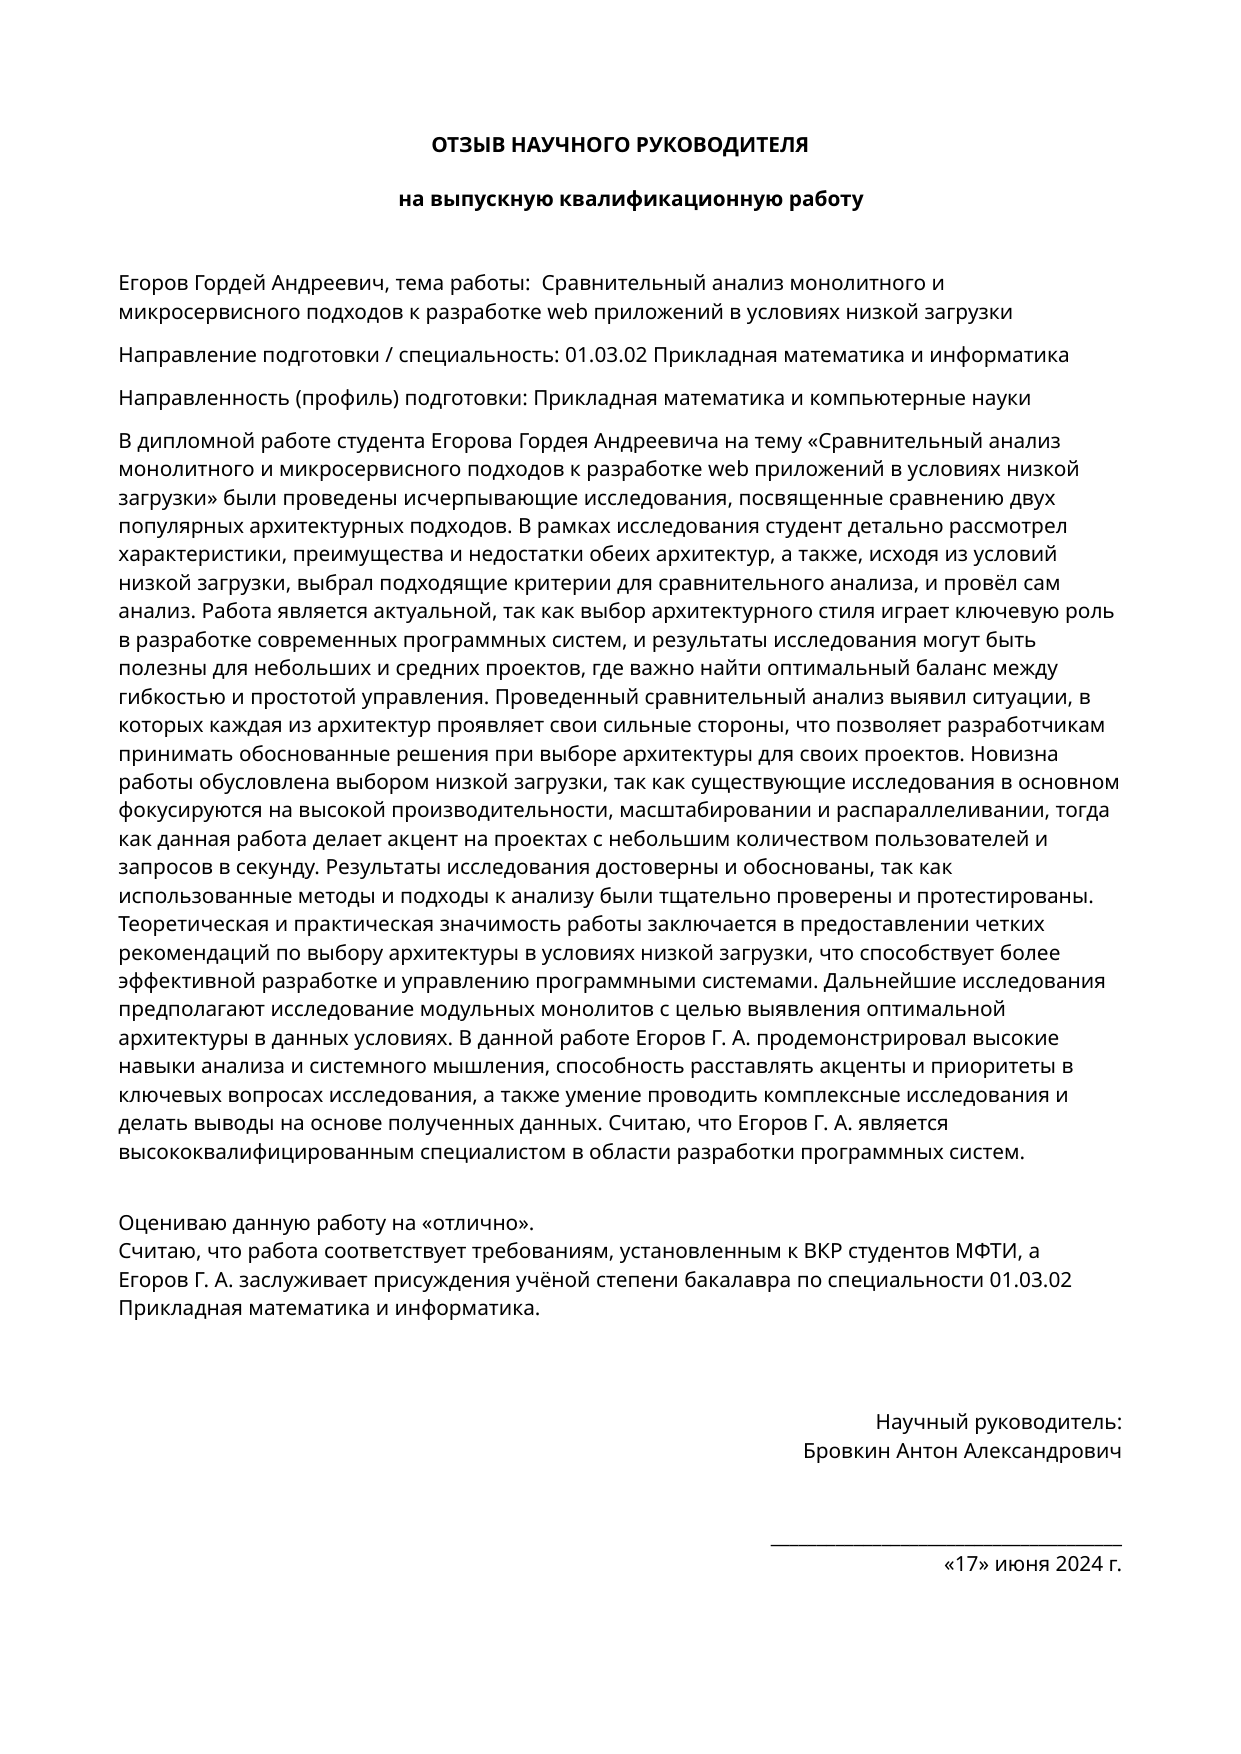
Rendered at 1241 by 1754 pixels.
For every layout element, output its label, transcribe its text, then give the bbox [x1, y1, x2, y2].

text Считаю, что работа соответствует требованиям, установленным к ВКР студентов МФТИ, а [118, 1237, 1122, 1265]
text В дипломной работе студента Егорова Гордея Андреевича на тему «Сравнительный анализ монолитного и микросервисного подходов к разработке web приложений в условиях низкой загрузки» были проведены исчерпывающие исследования, посвященные сравнению двух популярных архитектурных подходов. В рамках исследования студент детально рассмотрел характеристики, преимущества и недостатки обеих архитектур, а также, исходя из условий низкой загрузки, выбрал подходящие критерии для сравнительного анализа, и провёл сам анализ. Работа является актуальной, так как выбор архитектурного стиля играет ключевую роль в разработке современных программных систем, и результаты исследования могут быть полезны для небольших и средних проектов, где важно найти оптимальный баланс между гибкостью и простотой управления. Проведенный сравнительный анализ выявил ситуации, в которых каждая из архитектур проявляет свои сильные стороны, что позволяет разработчикам принимать обоснованные решения при выборе архитектуры для своих проектов. Новизна работы обусловлена выбором низкой загрузки, так как существующие исследования в основном фокусируются на высокой производительности, масштабировании и распараллеливании, тогда как данная работа делает акцент на проектах с небольшим количеством пользователей и запросов в секунду. Результаты исследования достоверны и обоснованы, так как использованные методы и подходы к анализу были тщательно проверены и протестированы. Теоретическая и практическая значимость работы заключается в предоставлении четких рекомендаций по выбору архитектуры в условиях низкой загрузки, что способствует более эффективной разработке и управлению программными системами. Дальнейшие исследования предполагают исследование модульных монолитов с целью выявления оптимальной архитектуры в данных условиях. В данной работе Егоров Г. А. продемонстрировал высокие навыки анализа и системного мышления, способность расставлять акценты и приоритеты в ключевых вопросах исследования, а также умение проводить комплексные исследования и делать выводы на основе полученных данных. Считаю, что Егоров Г. А. является высококвалифицированным специалистом в области разработки программных систем. [118, 426, 1122, 1165]
text Оцениваю данную работу на «отлично». [118, 1208, 1122, 1237]
text Бровкин Антон Александрович [118, 1436, 1122, 1464]
text Направленность (профиль) подготовки: Прикладная математика и компьютерные науки [118, 383, 1122, 411]
subtitle ОТЗЫВ НАУЧНОГО РУКОВОДИТЕЛЯ [118, 131, 1122, 159]
text Направление подготовки / специальность: 01.03.02 Прикладная математика и информатика [118, 340, 1122, 368]
subtitle на выпускную квалификационную работу [118, 184, 1122, 212]
text Егоров Гордей Андреевич, тема работы: Сравнительный анализ монолитного и микросервисного подходов к разработке web приложений в условиях низкой загрузки [118, 268, 1122, 325]
text Егоров Г. А. заслуживает присуждения учёной степени бакалавра по специальности 01.03.02 Прикладная математика и информатика. [118, 1265, 1122, 1322]
text ______________________________________ [118, 1521, 1122, 1549]
text «17» июня 2024 г. [118, 1549, 1122, 1578]
text Научный руководитель: [118, 1407, 1122, 1436]
